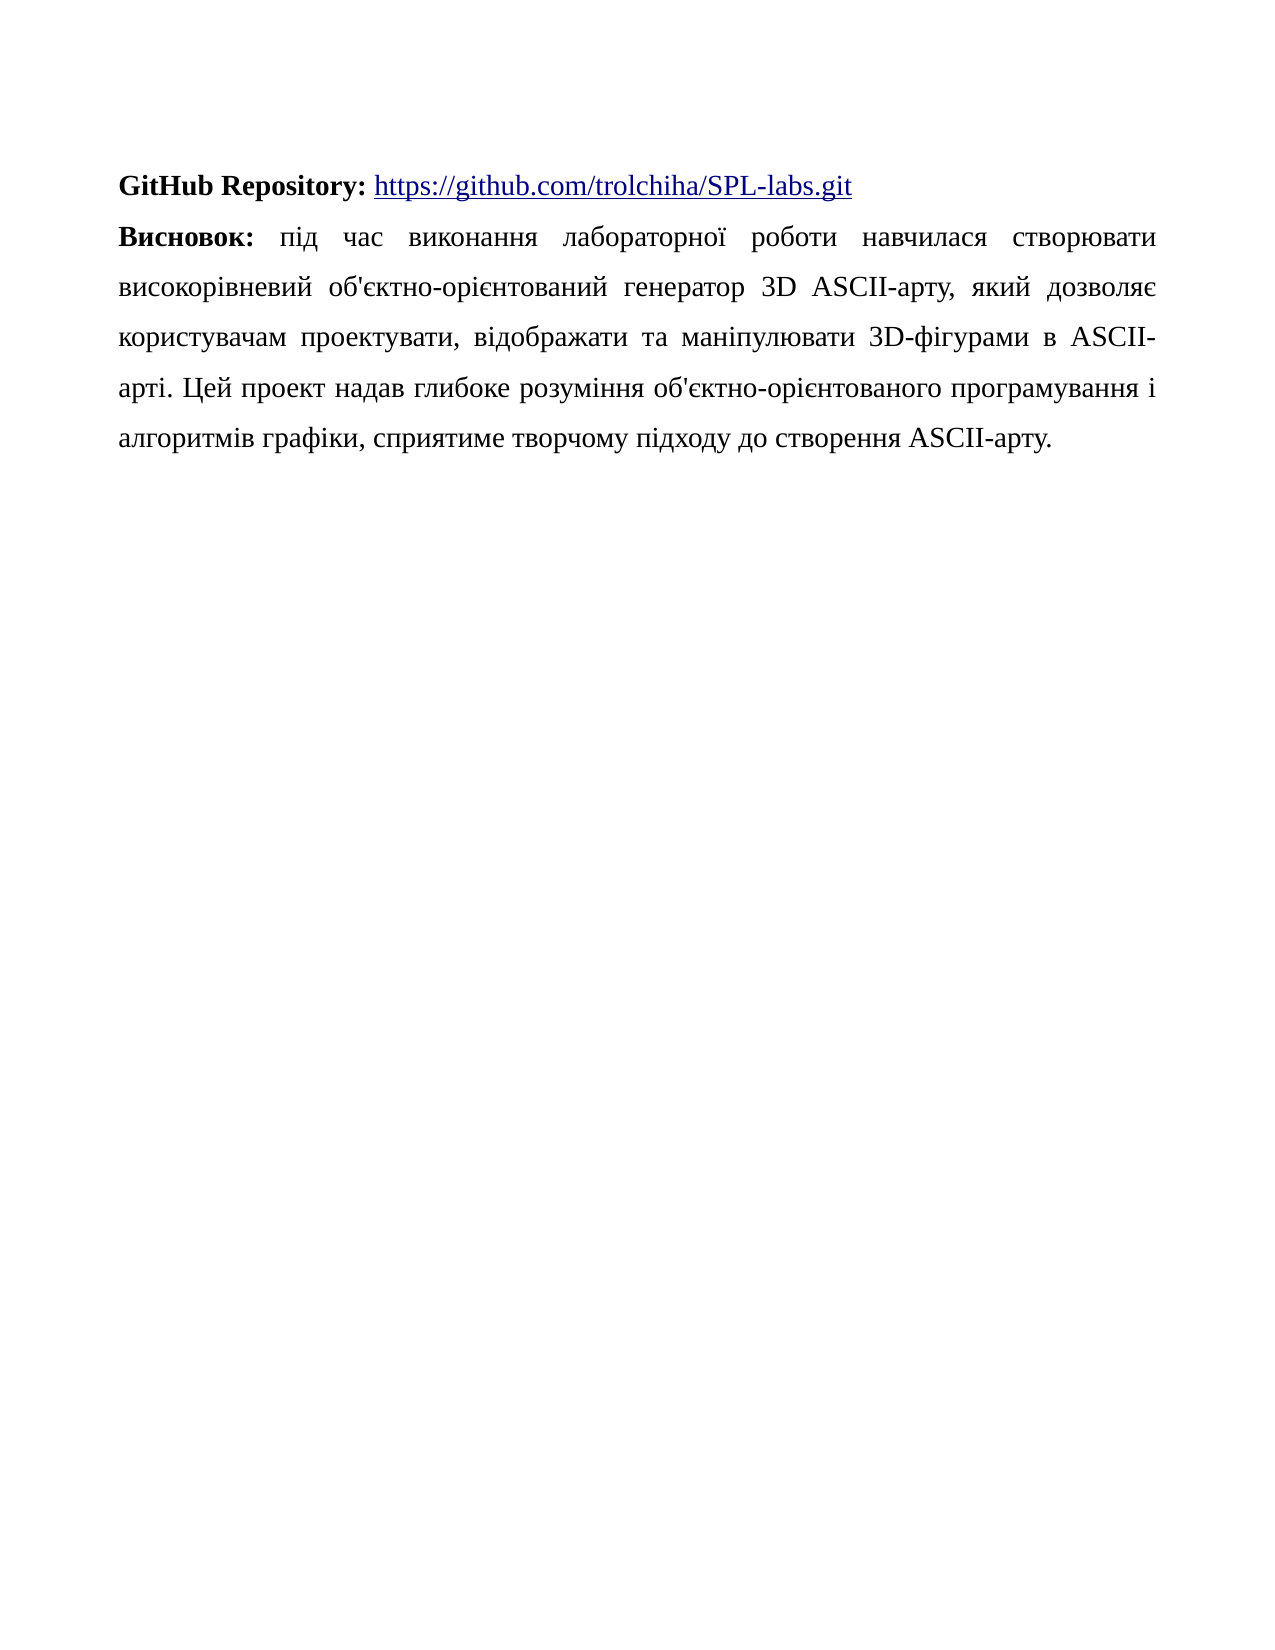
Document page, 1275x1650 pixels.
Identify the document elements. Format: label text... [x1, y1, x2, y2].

text Висновок: під час виконання лабораторної роботи навчилася створювати високорівневий об'єктно-орієнтований генератор 3D ASCII-арту, який дозволяє користувачам проектувати, відображати та маніпулювати 3D-фігурами в ASCII-арті. Цей проект надав глибоке розуміння об'єктно-орієнтованого програмування і алгоритмів графіки, сприятиме творчому підходу до створення ASCII-арту. [118, 219, 1157, 453]
text GitHub Repository: https://github.com/trolchiha/SPL-labs.git [118, 168, 1157, 202]
